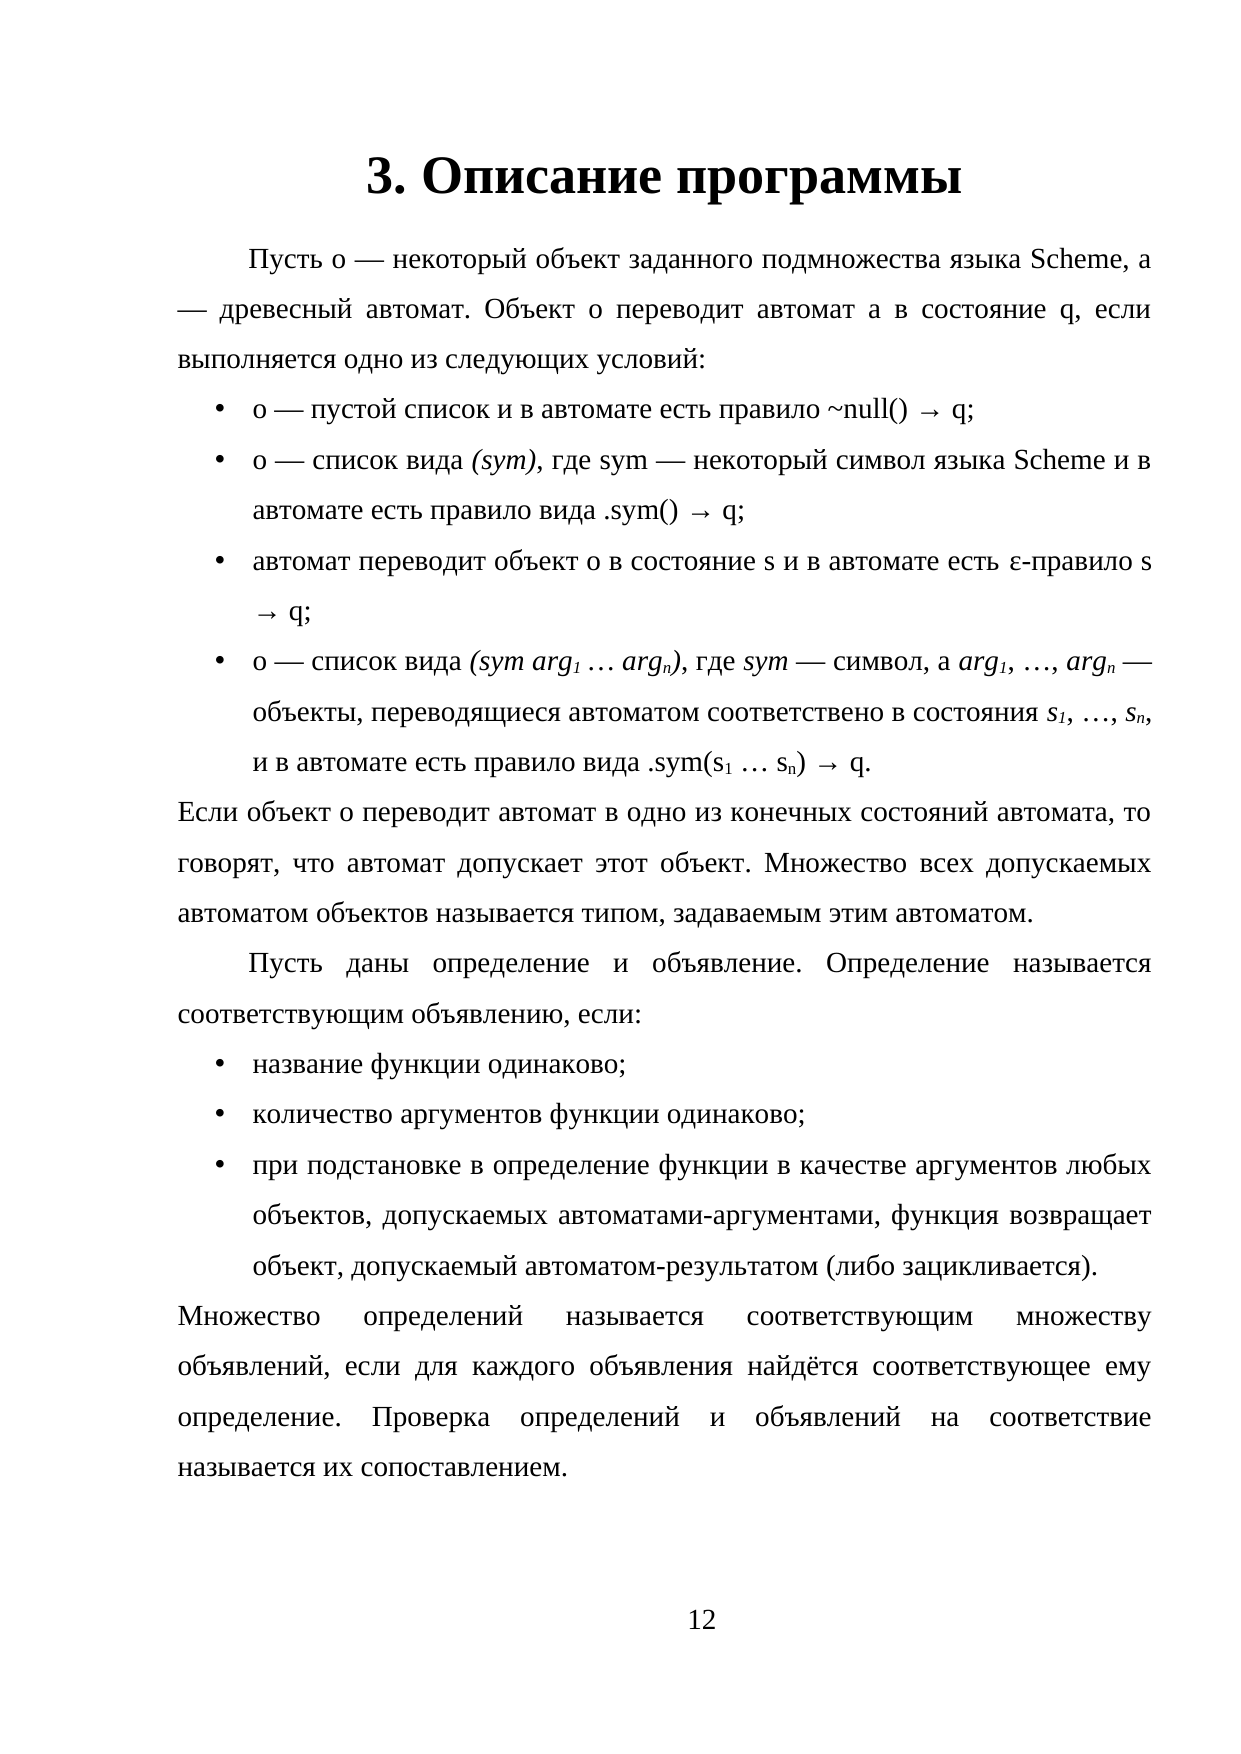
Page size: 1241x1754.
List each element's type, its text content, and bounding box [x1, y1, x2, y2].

subtitle количество аргументов функции одинаково; [215, 1097, 1152, 1130]
subtitle 3. Описание программы [177, 143, 1152, 205]
subtitle при подстановке в определение функции в качестве аргументов любых объектов, допускаемых автоматами-аргументами, функция возвращает объект, допускаемый автоматом-результатом (либо зацикливается). [215, 1147, 1152, 1281]
subtitle Если объект o переводит автомат в одно из конечных состояний автомата, то говорят, что автомат допускает этот объект. Множество всех допускаемых автоматом объектов называется типом, задаваемым этим автоматом. [177, 794, 1152, 929]
subtitle o — список вида (sym), где sym — некоторый символ языка Scheme и в автомате есть правило вида .sym() → q; [215, 442, 1152, 526]
subtitle автомат переводит объект o в состояние s и в автомате есть ε-правило s → q; [215, 543, 1152, 627]
subtitle Пусть даны определение и объявление. Определение называется соответствующим объявлению, если: [177, 946, 1152, 1029]
subtitle название функции одинаково; [215, 1046, 1152, 1080]
subtitle Пусть o — некоторый объект заданного подмножества языка Scheme, a — древесный автомат. Объект o переводит автомат a в состояние q, если выполняется одно из следующих условий: [177, 241, 1152, 375]
subtitle o — список вида (sym arg1 … argn), где sym — символ, а arg1, …, argn — объекты, переводящиеся автоматом соответствено в состояния s1, …, sn, и в автомате есть правило вида .sym(s1 … sn) → q. [215, 643, 1152, 778]
subtitle Множество определений называется соответствующим множеству объявлений, если для каждого объявления найдётся соответствующее ему определение. Проверка определений и объявлений на соответствие называется их сопоставлением. [177, 1298, 1152, 1482]
subtitle o — пустой список и в автомате есть правило ~null() → q; [215, 392, 1152, 425]
